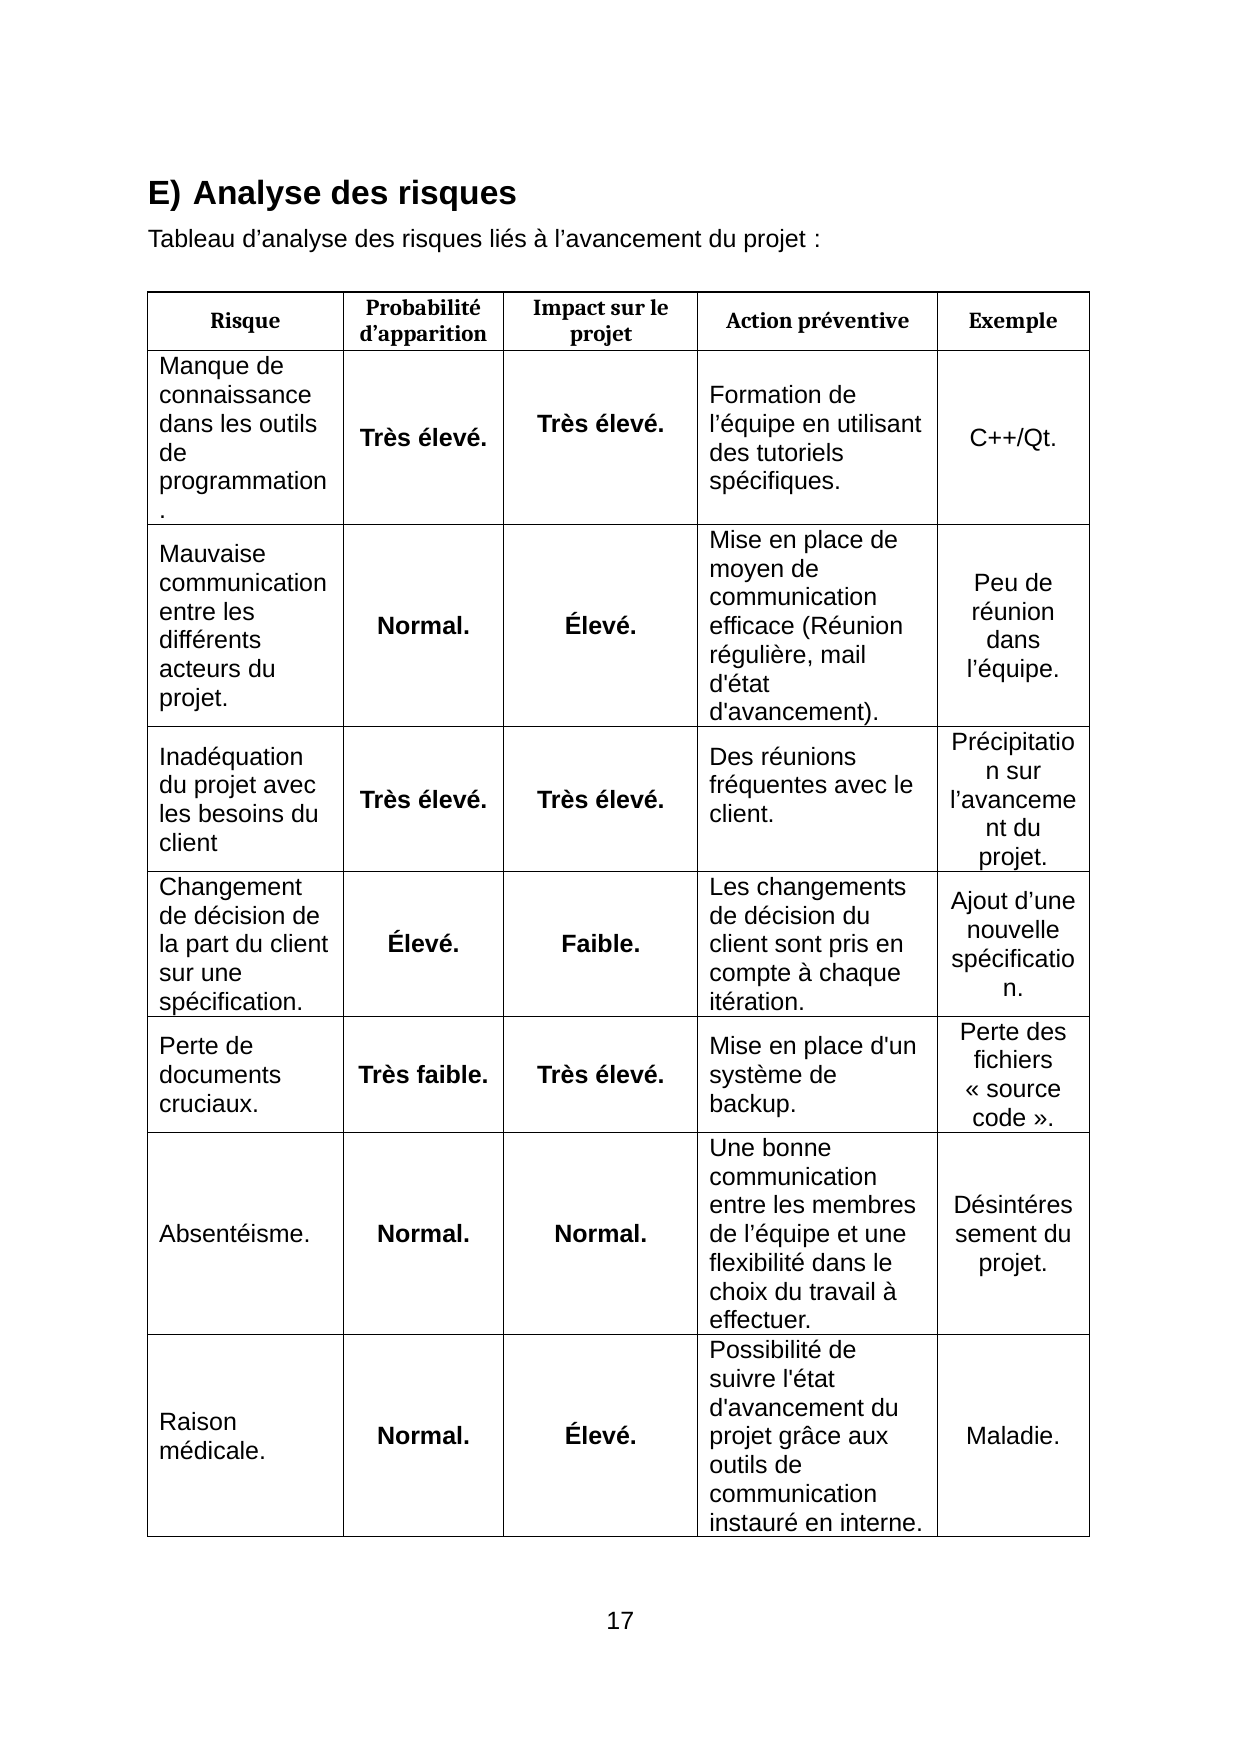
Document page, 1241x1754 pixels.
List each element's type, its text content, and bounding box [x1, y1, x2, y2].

table_cell Perte de documents cruciaux. [148, 1017, 343, 1132]
table_cell Manque de connaissance dans les outils de programmation. [148, 351, 343, 524]
table_cell Ajout d’une nouvelle spécification. [938, 872, 1089, 1016]
table_cell Précipitation sur l’avancement du projet. [938, 727, 1089, 871]
table_cell Des réunions fréquentes avec le client. [698, 727, 937, 871]
table_cell Perte des fichiers « source code ». [938, 1017, 1089, 1132]
table_cell Peu de réunion dans l’équipe. [938, 525, 1089, 726]
table_header Risque [148, 293, 343, 350]
table_cell Très élevé. [344, 351, 503, 524]
table_cell Élevé. [344, 872, 503, 1016]
table_cell Les changements de décision du client sont pris en compte à chaque itération. [698, 872, 937, 1016]
table_cell Désintéressement du projet. [938, 1133, 1089, 1334]
table_header Impact sur le projet [504, 293, 697, 350]
table_header Probabilité d’apparition [344, 293, 503, 350]
table_cell Élevé. [504, 1335, 697, 1536]
table_cell Élevé. [504, 525, 697, 726]
table_cell Changement de décision de la part du client sur une spécification. [148, 872, 343, 1016]
table_cell C++/Qt. [938, 351, 1089, 524]
table_cell Raison médicale. [148, 1335, 343, 1536]
table_cell Normal. [344, 1133, 503, 1334]
table_cell Mauvaise communication entre les différents acteurs du projet. [148, 525, 343, 726]
table_cell Normal. [344, 525, 503, 726]
table_cell Mise en place d'un système de backup. [698, 1017, 937, 1132]
table_cell Normal. [504, 1133, 697, 1334]
table_cell Inadéquation du projet avec les besoins du client [148, 727, 343, 871]
table_cell Formation de l’équipe en utilisant des tutoriels spécifiques. [698, 351, 937, 524]
text Tableau d’analyse des risques liés à l’avancement du projet : [148, 224, 1093, 252]
table_cell Maladie. [938, 1335, 1089, 1536]
table_cell Absentéisme. [148, 1133, 343, 1334]
table_cell Possibilité de suivre l'état d'avancement du projet grâce aux outils de communication instauré en interne. [698, 1335, 937, 1536]
table_cell Très élevé. [504, 1017, 697, 1132]
table_cell Très faible. [344, 1017, 503, 1132]
subtitle Analyse des risques [148, 173, 1093, 211]
table_cell Une bonne communication entre les membres de l’équipe et une flexibilité dans le choix du travail à effectuer. [698, 1133, 937, 1334]
table_cell Très élevé. [504, 351, 697, 524]
table_cell Très élevé. [504, 727, 697, 871]
table_cell Très élevé. [344, 727, 503, 871]
table_header Exemple [938, 293, 1089, 350]
table_cell Mise en place de moyen de communication efficace (Réunion régulière, mail d'état d'avancement). [698, 525, 937, 726]
table_cell Faible. [504, 872, 697, 1016]
table_header Action préventive [698, 293, 937, 350]
table_cell Normal. [344, 1335, 503, 1536]
